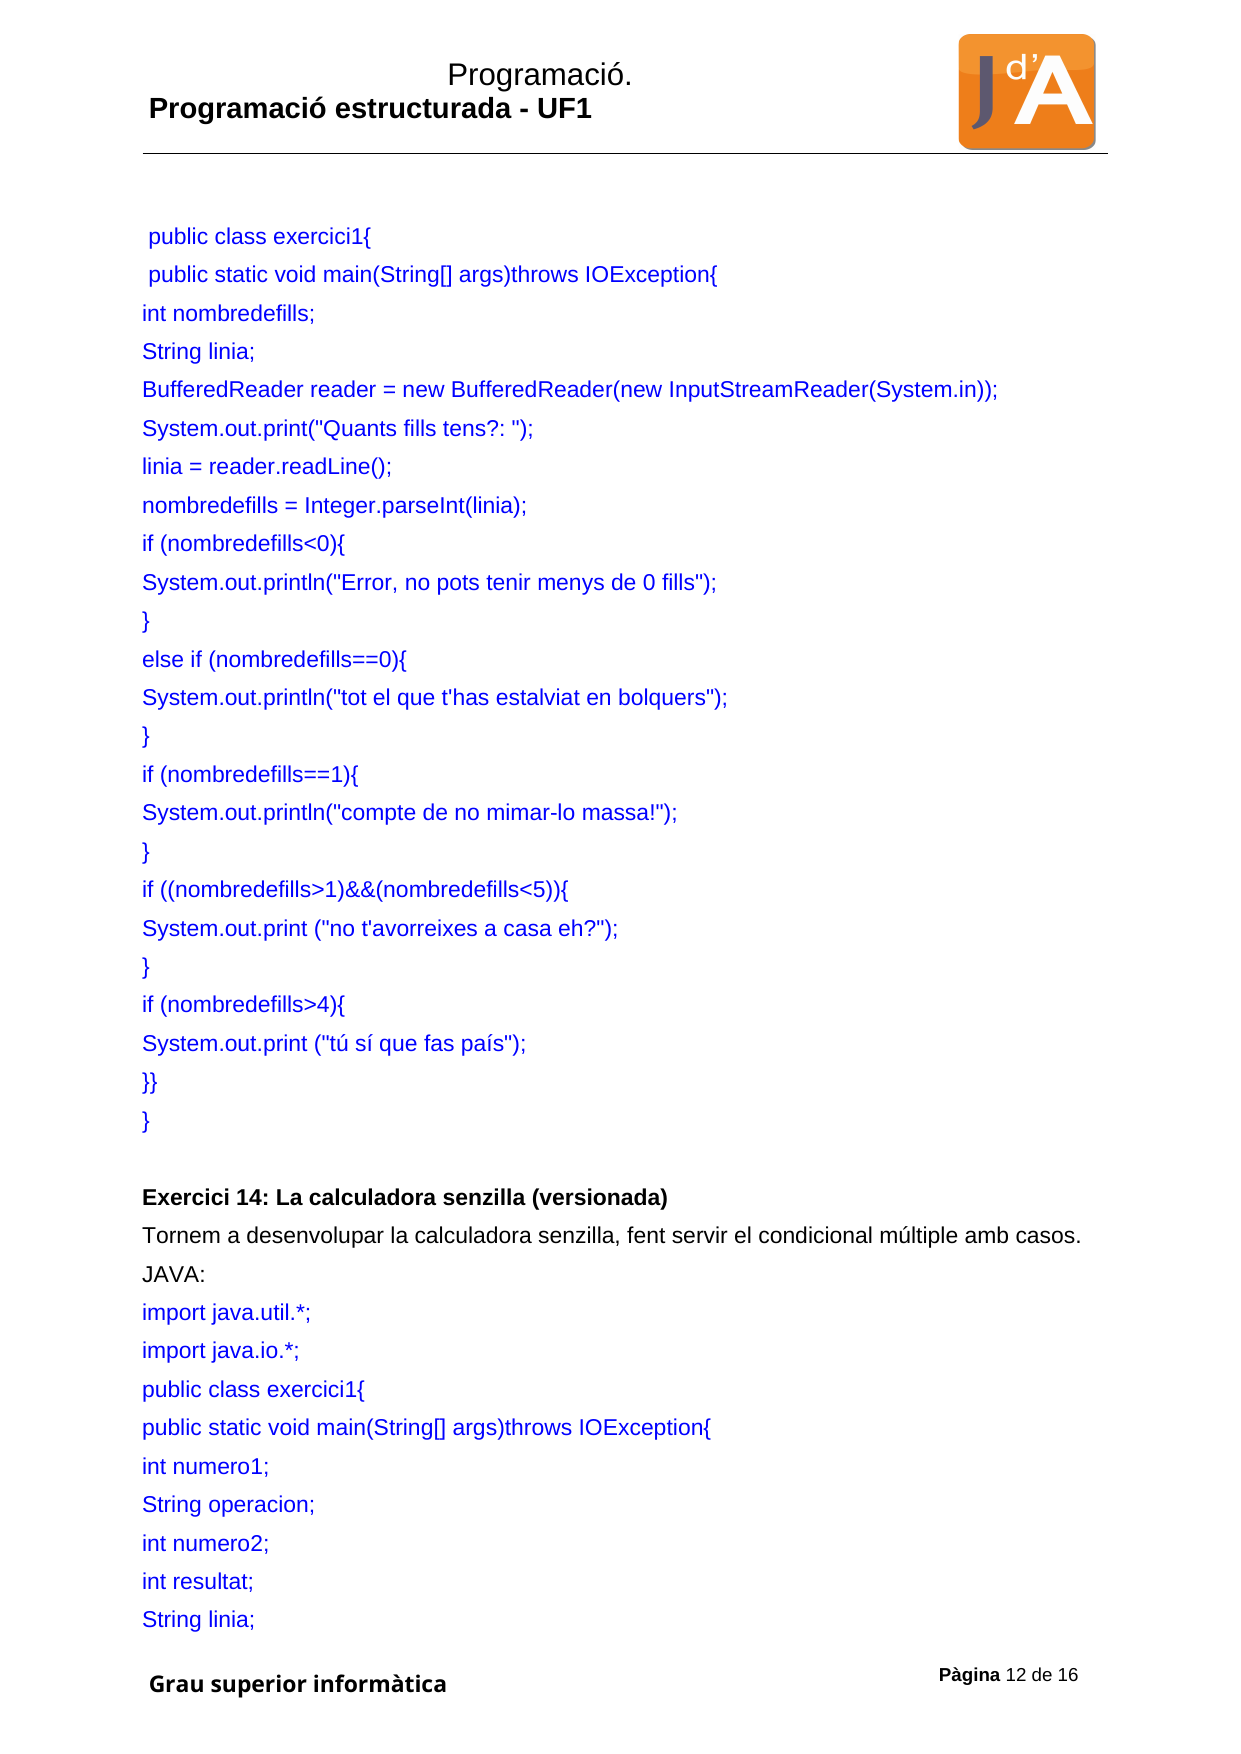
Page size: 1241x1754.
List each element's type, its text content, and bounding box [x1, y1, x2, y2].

text } [142, 723, 1107, 749]
text import java.util.*; [142, 1300, 1107, 1325]
text if (nombredefills>4){ [142, 992, 1107, 1018]
text System.out.println("compte de no mimar-lo massa!"); [142, 800, 1107, 826]
text System.out.print ("tú sí que fas país"); [142, 1031, 1107, 1056]
text nombredefills = Integer.parseInt(linia); [142, 492, 1107, 518]
text System.out.print("Quants fills tens?: "); [142, 416, 1107, 441]
text } [142, 608, 1107, 633]
text } [142, 838, 1107, 864]
text System.out.println("tot el que t'has estalviat en bolquers"); [142, 685, 1107, 710]
text System.out.println("Error, no pots tenir menys de 0 fills"); [142, 569, 1107, 595]
picture [958, 34, 1096, 150]
text } [142, 954, 1107, 979]
text BufferedReader reader = new BufferedReader(new InputStreamReader(System.in)); [142, 377, 1107, 403]
text Exercici 14: La calculadora senzilla (versionada) [142, 1184, 1107, 1210]
text Tornem a desenvolupar la calculadora senzilla, fent servir el condicional múltiple amb casos. [142, 1223, 1107, 1248]
text String linia; [142, 339, 1107, 364]
text } [142, 1107, 1107, 1133]
text }} [142, 1069, 1107, 1095]
text import java.io.*; [142, 1338, 1107, 1364]
text int numero2; [142, 1530, 1107, 1556]
text if (nombredefills==1){ [142, 762, 1107, 787]
text if (nombredefills<0){ [142, 531, 1107, 557]
text String operacion; [142, 1492, 1107, 1517]
text int nombredefills; [142, 300, 1107, 326]
text if ((nombredefills>1)&&(nombredefills<5)){ [142, 877, 1107, 902]
text else if (nombredefills==0){ [142, 646, 1107, 672]
text JAVA: [142, 1261, 1107, 1287]
text linia = reader.readLine(); [142, 454, 1107, 480]
text int resultat; [142, 1569, 1107, 1594]
text System.out.print ("no t'avorreixes a casa eh?"); [142, 915, 1107, 941]
text public class exercici1{ [142, 1377, 1107, 1402]
text public static void main(String[] args)throws IOException{ [142, 1415, 1107, 1441]
text String linia; [142, 1607, 1107, 1633]
text public class exercici1{ [142, 223, 1107, 249]
text int numero1; [142, 1453, 1107, 1479]
text public static void main(String[] args)throws IOException{ [142, 262, 1107, 287]
